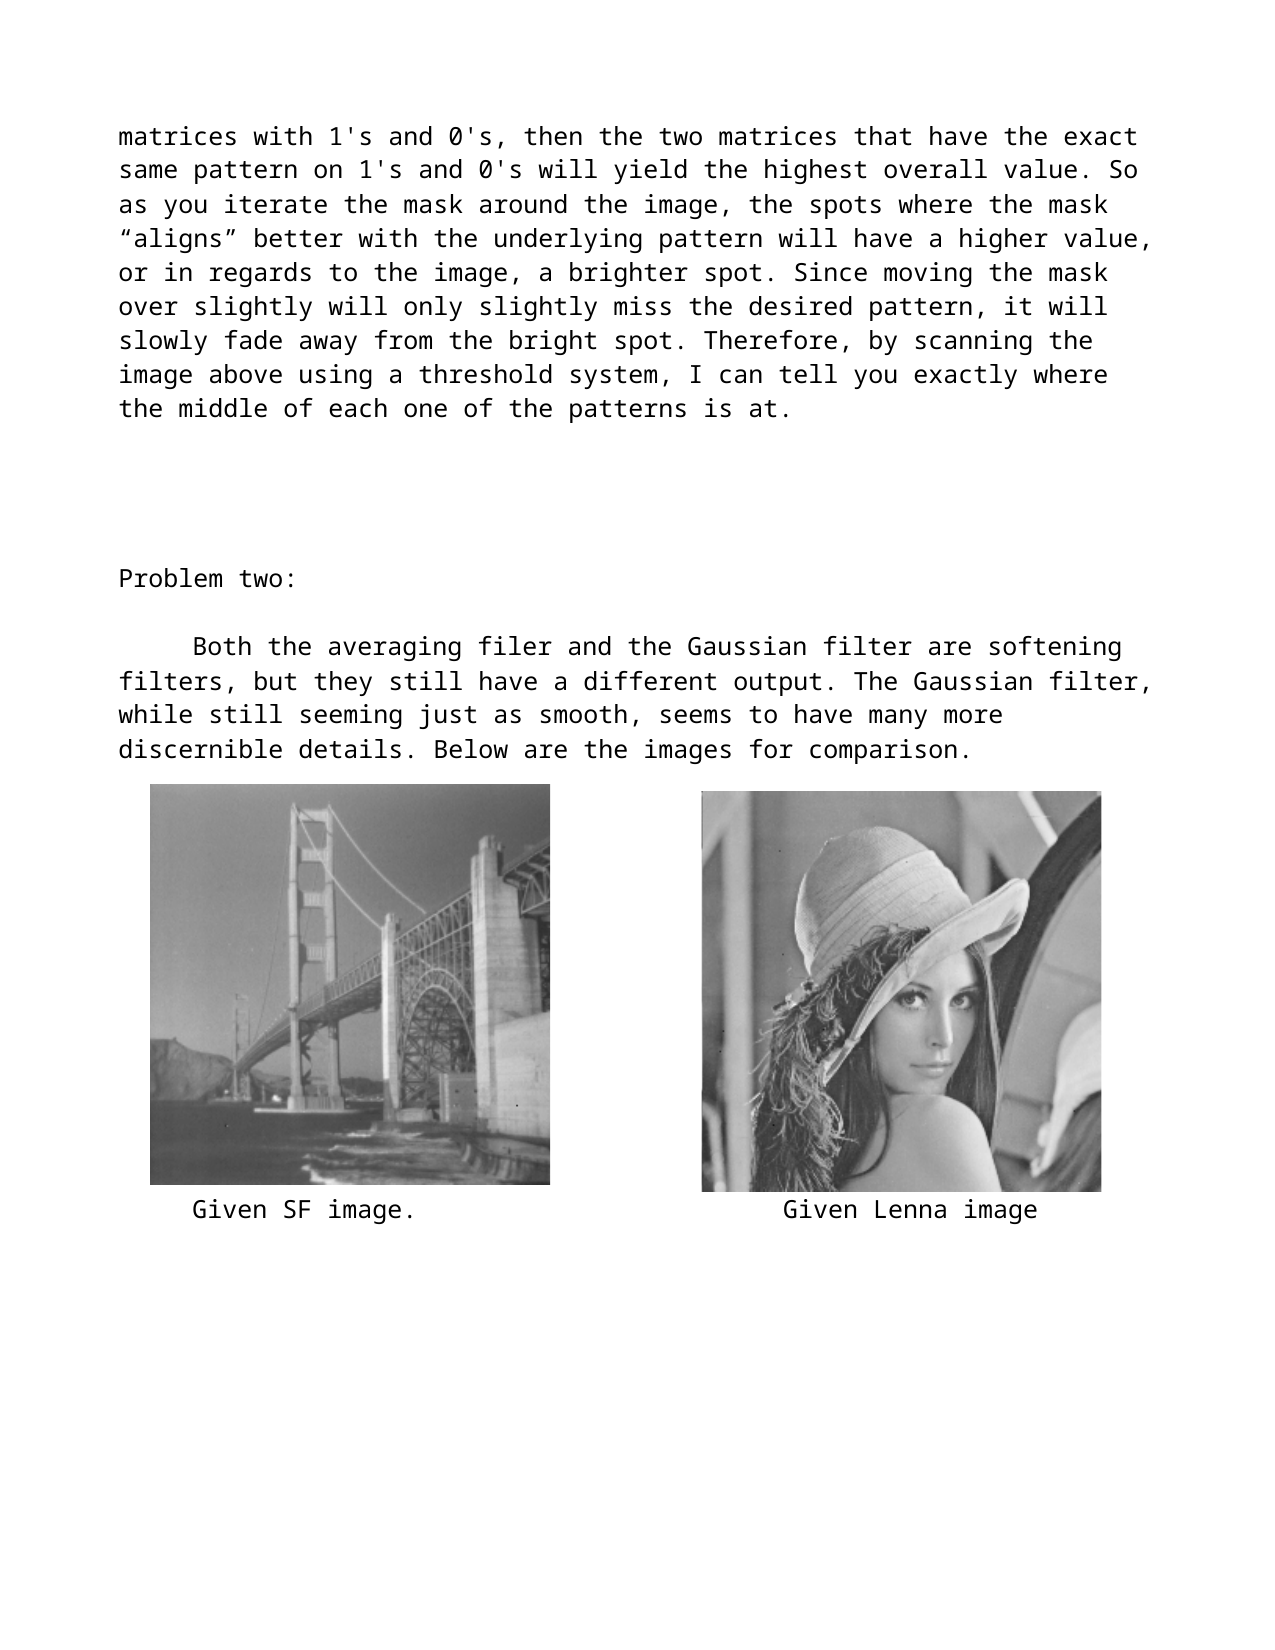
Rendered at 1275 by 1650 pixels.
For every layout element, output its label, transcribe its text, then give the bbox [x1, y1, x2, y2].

text Problem two: [118, 561, 1157, 595]
text matrices with 1's and 0's, then the two matrices that have the exact same pattern on 1's and 0's will yield the highest overall value. So as you iterate the mask around the image, the spots where the mask “aligns” better with the underlying pattern will have a higher value, or in regards to the image, a brighter spot. Since moving the mask over slightly will only slightly miss the desired pattern, it will slowly fade away from the bright spot. Therefore, by scanning the image above using a threshold system, I can tell you exactly where the middle of each one of the patterns is at. [118, 118, 1157, 425]
picture [150, 784, 550, 1185]
text Both the averaging filer and the Gaussian filter are softening filters, but they still have a different output. The Gaussian filter, while still seeming just as smooth, seems to have many more discernible details. Below are the images for comparison. [118, 629, 1157, 765]
text Given SF image. Given Lenna image [118, 765, 1157, 1226]
picture [701, 791, 1102, 1192]
